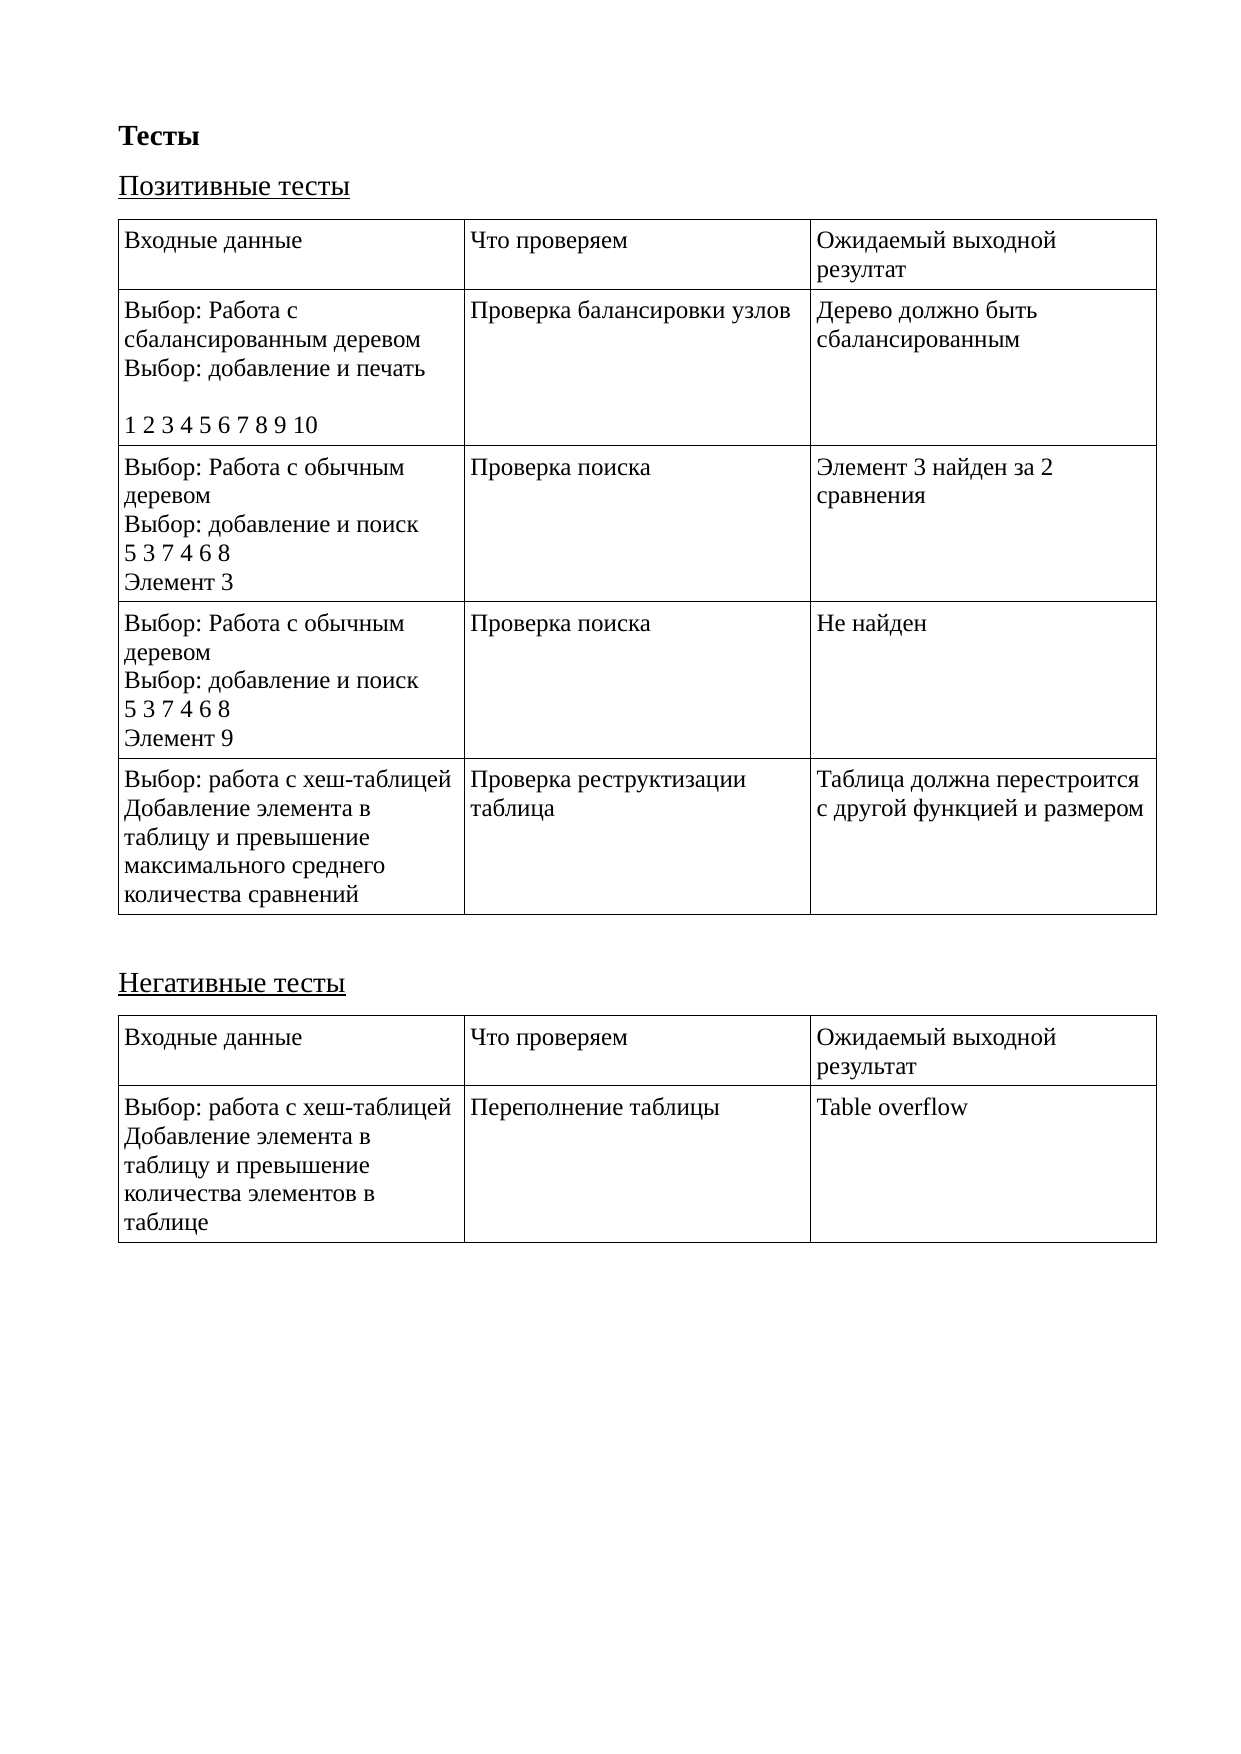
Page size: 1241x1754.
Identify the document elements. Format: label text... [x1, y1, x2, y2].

text Негативные тесты [118, 965, 1122, 999]
table_header Ожидаемый выходной результат [811, 1016, 1156, 1085]
table_header Что проверяем [465, 220, 810, 289]
table_header Входные данные [119, 220, 464, 289]
table_cell Table overflow [811, 1086, 1156, 1242]
table_cell Выбор: Работа с обычным деревом Выбор: добавление и поиск 5 3 7 4 6 8 Элемент 9 [119, 602, 464, 757]
table_cell Выбор: Работа с обычным деревом Выбор: добавление и поиск 5 3 7 4 6 8 Элемент 3 [119, 446, 464, 601]
table_cell Элемент 3 найден за 2 сравнения [811, 446, 1156, 601]
text Позитивные тесты [118, 168, 1122, 202]
table_cell Выбор: Работа с сбалансированным деревом Выбор: добавление и печать 1 2 3 4 5 6 7 8 9 10 [119, 290, 464, 445]
table_header Входные данные [119, 1016, 464, 1085]
table_cell Проверка поиска [465, 602, 810, 757]
table_header Ожидаемый выходной резултат [811, 220, 1156, 289]
table_cell Не найден [811, 602, 1156, 757]
table_cell Выбор: работа с хеш-таблицей Добавление элемента в таблицу и превышение максимального среднего количества сравнений [119, 759, 464, 914]
table_cell Переполнение таблицы [465, 1086, 810, 1242]
table_cell Проверка балансировки узлов [465, 290, 810, 445]
table_cell Дерево должно быть сбалансированным [811, 290, 1156, 445]
table_cell Таблица должна перестроится с другой функцией и размером [811, 759, 1156, 914]
text Тесты [118, 118, 1122, 152]
table_header Что проверяем [465, 1016, 810, 1085]
table_cell Проверка реструктизации таблица [465, 759, 810, 914]
table_cell Проверка поиска [465, 446, 810, 601]
table_cell Выбор: работа с хеш-таблицей Добавление элемента в таблицу и превышение количества элементов в таблице [119, 1086, 464, 1242]
